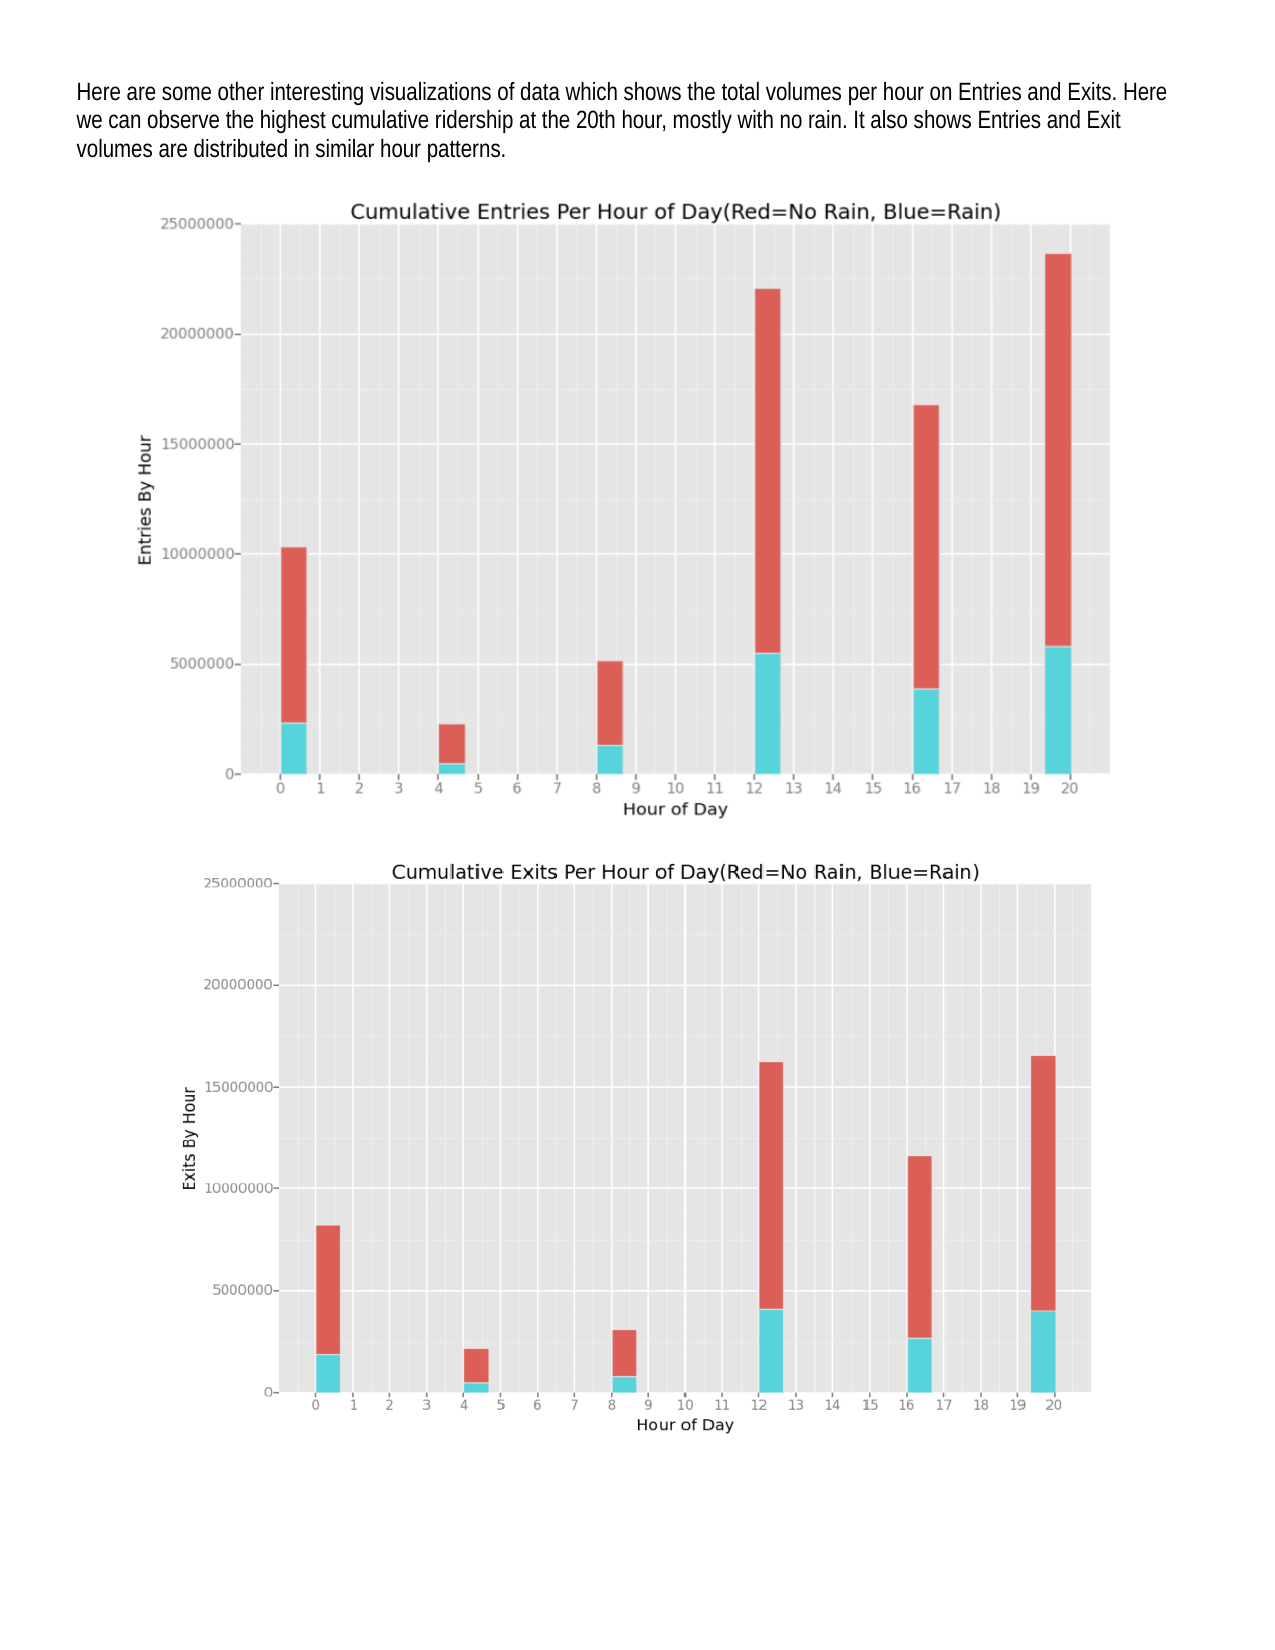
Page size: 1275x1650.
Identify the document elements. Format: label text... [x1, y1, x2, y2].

picture [113, 180, 1133, 822]
picture [165, 844, 1102, 1438]
text Here are some other interesting visualizations of data which shows the total volumes per hour on Entries and Exits. Here we can observe the highest cumulative ridership at the 20th hour, mostly with no rain. It also shows Entries and Exit volumes are distributed in similar hour patterns. [76, 76, 1198, 162]
